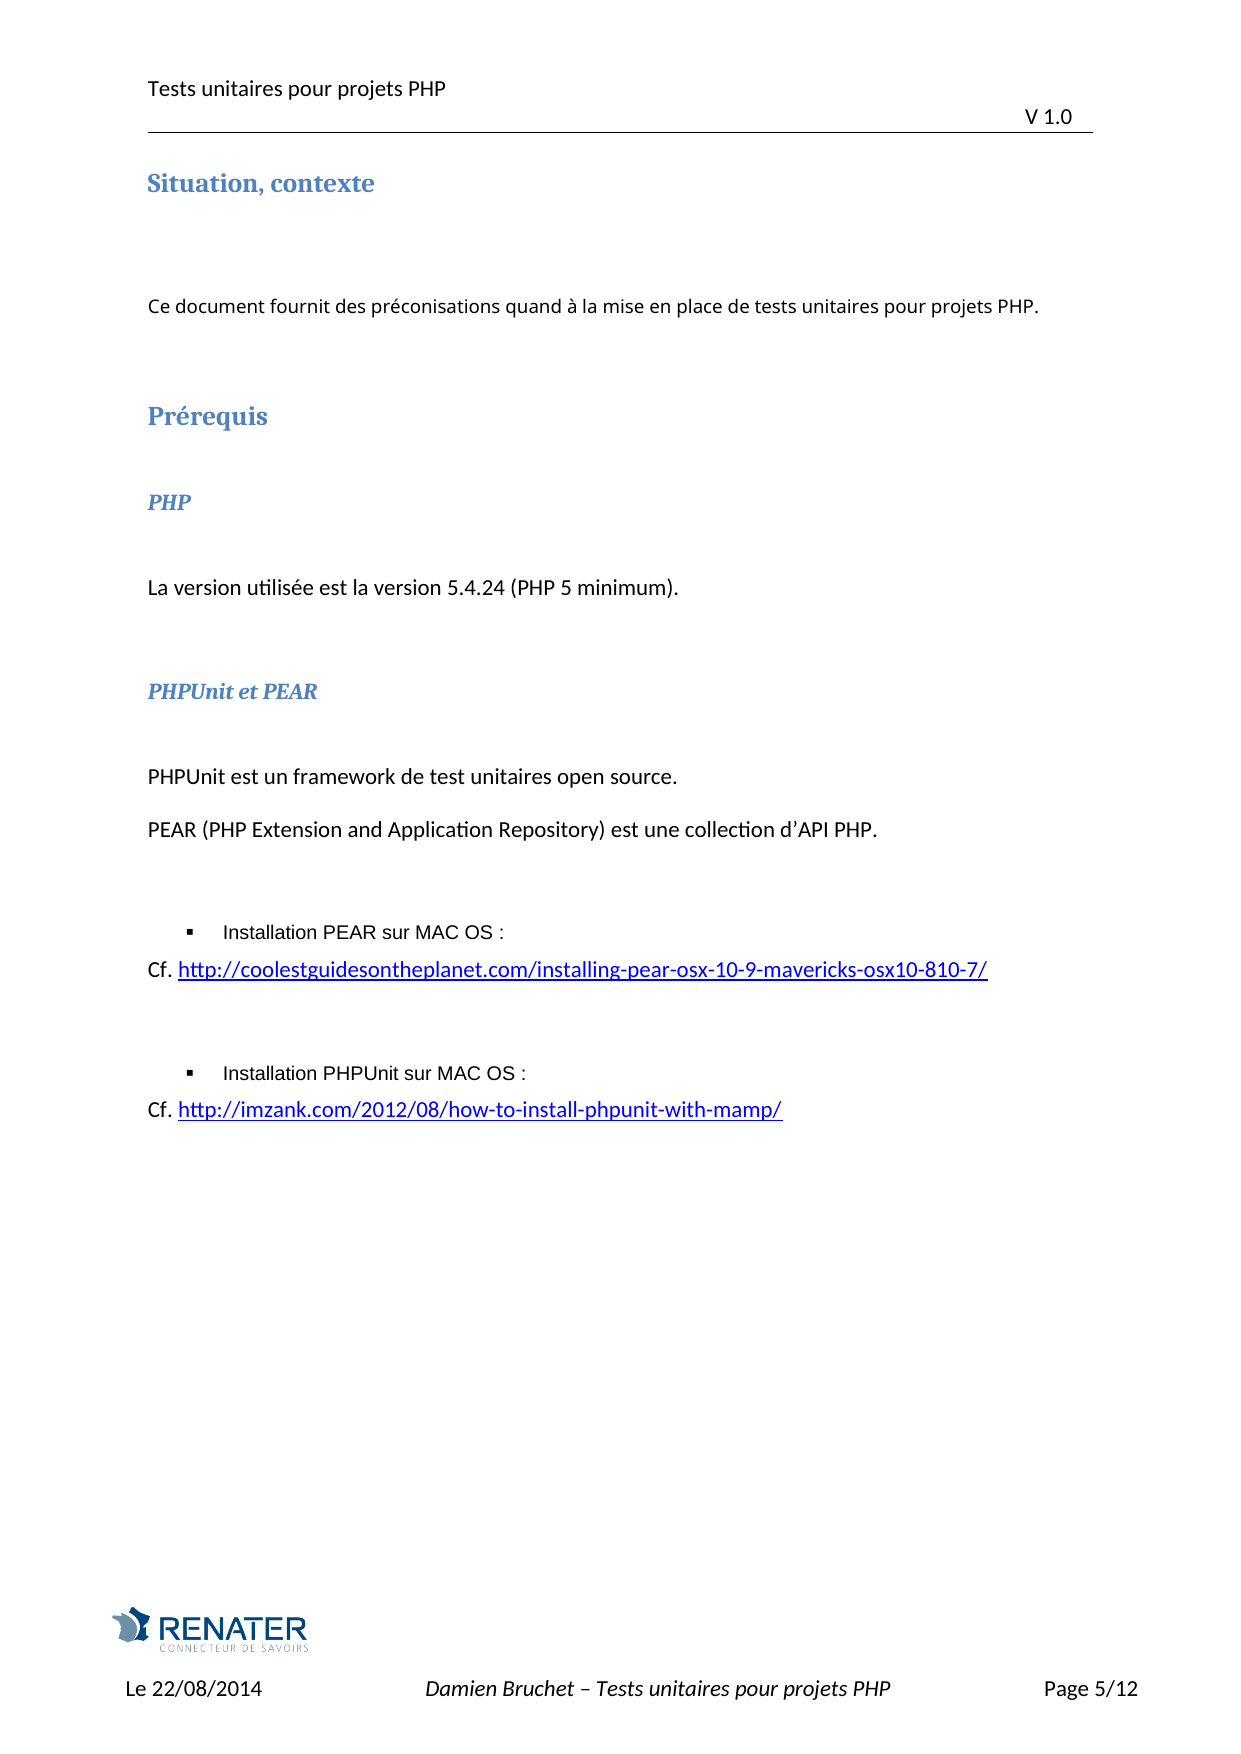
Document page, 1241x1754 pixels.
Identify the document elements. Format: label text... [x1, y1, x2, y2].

text Cf. http://coolestguidesontheplanet.com/installing-pear-osx-10-9-mavericks-osx10-810-7/ [148, 955, 1093, 983]
text Ce document fournit des préconisations quand à la mise en place de tests unitaires pour projets PHP. [148, 291, 1093, 319]
subtitle PHP [148, 490, 1093, 516]
subtitle Situation, contexte [148, 168, 1093, 199]
list Installation PHPUnit sur MAC OS : [185, 1061, 1093, 1084]
text La version utilisée est la version 5.4.24 (PHP 5 minimum). [148, 573, 1093, 601]
subtitle Prérequis [148, 401, 1093, 432]
subtitle PHPUnit et PEAR [148, 679, 1093, 705]
text PEAR (PHP Extension and Application Repository) est une collection d’API PHP. [148, 815, 1093, 843]
text PHPUnit est un framework de test unitaires open source. [148, 762, 1093, 790]
text Cf. http://imzank.com/2012/08/how-to-install-phpunit-with-mamp/ [148, 1096, 1093, 1124]
list Installation PEAR sur MAC OS : [185, 921, 1093, 944]
picture [110, 1591, 309, 1667]
